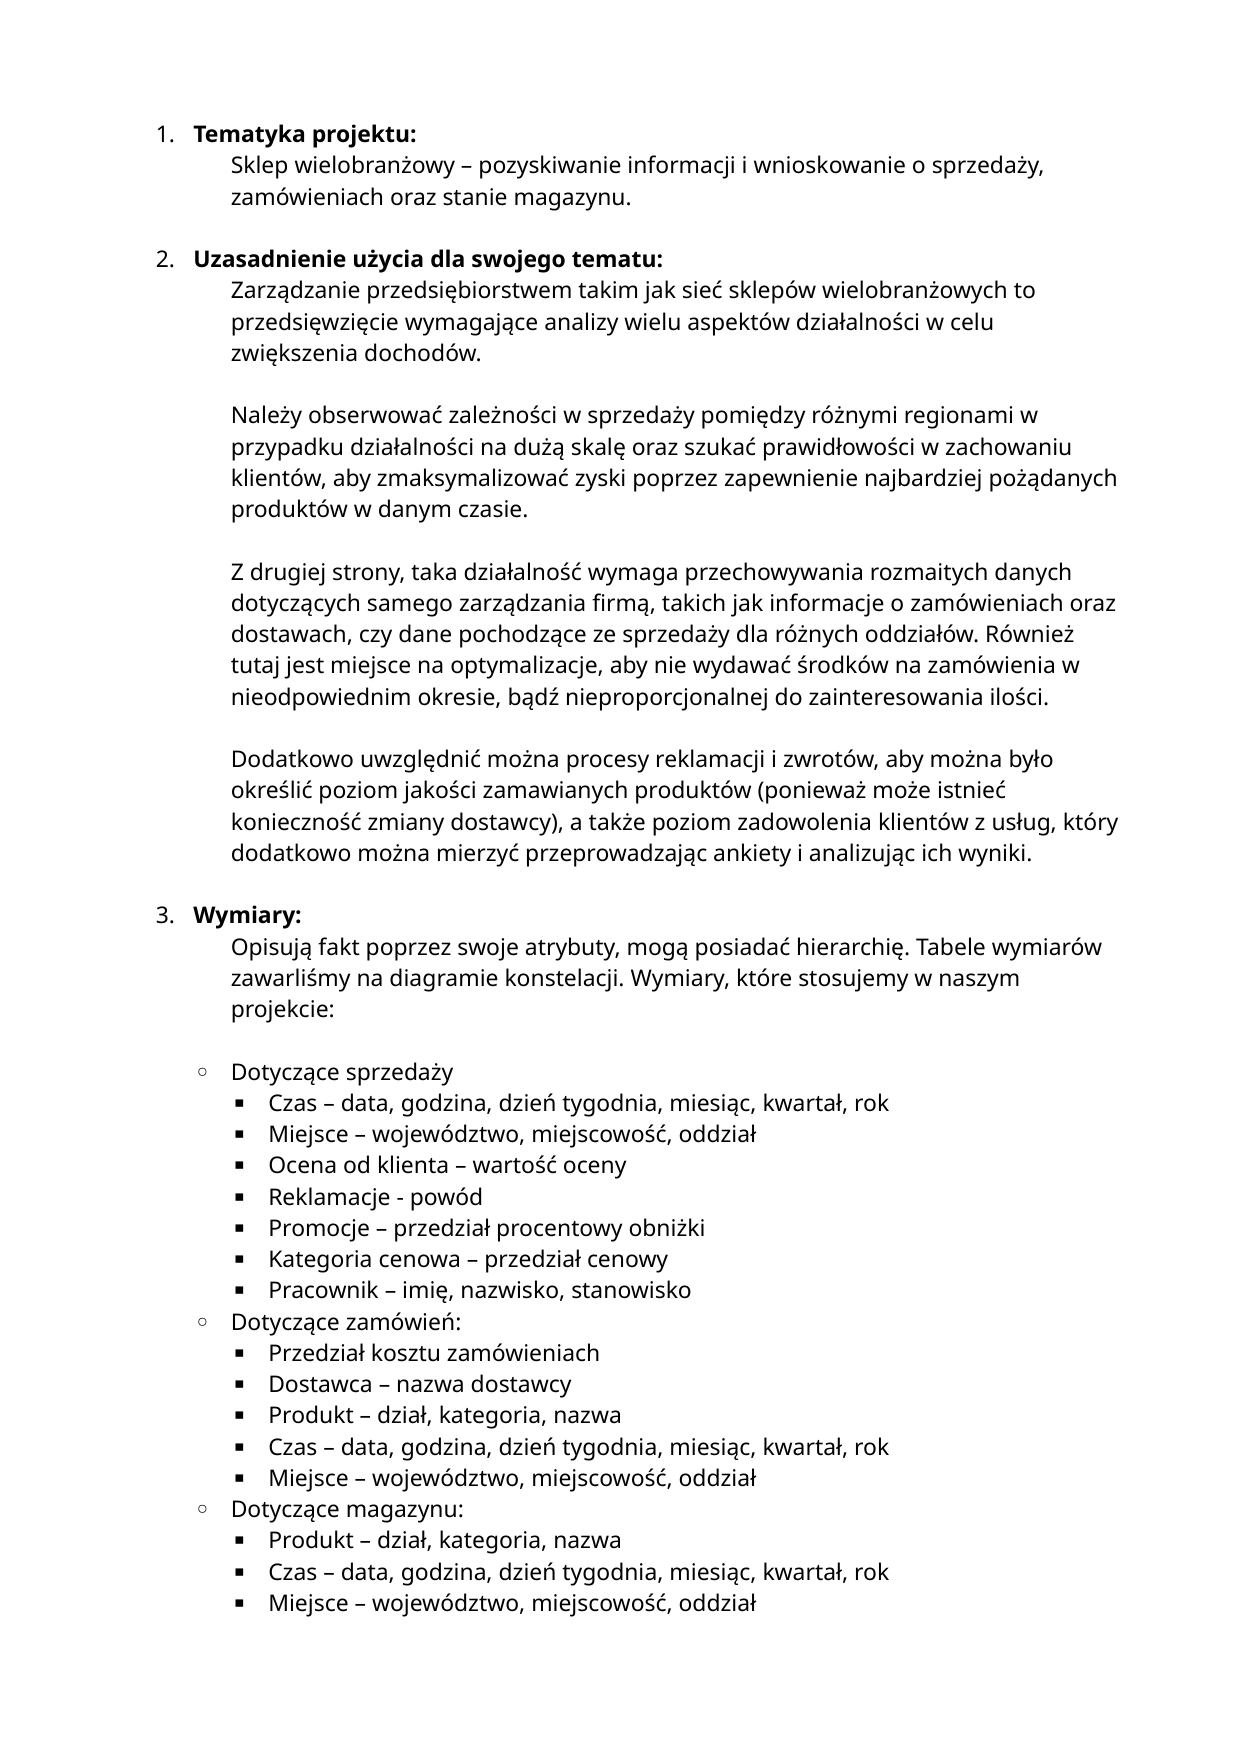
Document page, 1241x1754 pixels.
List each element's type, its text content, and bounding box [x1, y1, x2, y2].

list Kategoria cenowa – przedział cenowy [231, 1243, 1122, 1274]
list Promocje – przedział procentowy obniżki [231, 1212, 1122, 1243]
list Dotyczące sprzedaży [193, 1056, 1122, 1087]
list Dodatkowo uwzględnić można procesy reklamacji i zwrotów, aby można było określić poziom jakości zamawianych produktów (ponieważ może istnieć konieczność zmiany dostawcy), a także poziom zadowolenia klientów z usług, który dodatkowo można mierzyć przeprowadzając ankiety i analizując ich wyniki. [193, 743, 1122, 868]
list Wymiary: [156, 899, 1122, 931]
list Dostawca – nazwa dostawcy [231, 1368, 1122, 1399]
list Reklamacje - powód [231, 1181, 1122, 1212]
list Czas – data, godzina, dzień tygodnia, miesiąc, kwartał, rok [231, 1556, 1122, 1587]
list Przedział kosztu zamówieniach [231, 1337, 1122, 1368]
list Sklep wielobranżowy – pozyskiwanie informacji i wnioskowanie o sprzedaży, zamówieniach oraz stanie magazynu. [193, 149, 1122, 212]
list Pracownik – imię, nazwisko, stanowisko [231, 1274, 1122, 1306]
list Uzasadnienie użycia dla swojego tematu: [156, 243, 1122, 274]
list Czas – data, godzina, dzień tygodnia, miesiąc, kwartał, rok [231, 1087, 1122, 1118]
list Miejsce – województwo, miejscowość, oddział [231, 1462, 1122, 1493]
list Zarządzanie przedsiębiorstwem takim jak sieć sklepów wielobranżowych to przedsięwzięcie wymagające analizy wielu aspektów działalności w celu zwiększenia dochodów. [193, 274, 1122, 368]
list Z drugiej strony, taka działalność wymaga przechowywania rozmaitych danych dotyczących samego zarządzania firmą, takich jak informacje o zamówieniach oraz dostawach, czy dane pochodzące ze sprzedaży dla różnych oddziałów. Również tutaj jest miejsce na optymalizacje, aby nie wydawać środków na zamówienia w nieodpowiednim okresie, bądź nieproporcjonalnej do zainteresowania ilości. [193, 556, 1122, 712]
list Miejsce – województwo, miejscowość, oddział [231, 1118, 1122, 1149]
list Miejsce – województwo, miejscowość, oddział [231, 1587, 1122, 1618]
list Ocena od klienta – wartość oceny [231, 1149, 1122, 1181]
list Dotyczące magazynu: [193, 1493, 1122, 1524]
list Dotyczące zamówień: [193, 1306, 1122, 1337]
list Produkt – dział, kategoria, nazwa [231, 1399, 1122, 1431]
list Opisują fakt poprzez swoje atrybuty, mogą posiadać hierarchię. Tabele wymiarów zawarliśmy na diagramie konstelacji. Wymiary, które stosujemy w naszym projekcie: [193, 931, 1122, 1024]
list Czas – data, godzina, dzień tygodnia, miesiąc, kwartał, rok [231, 1431, 1122, 1462]
list Należy obserwować zależności w sprzedaży pomiędzy różnymi regionami w przypadku działalności na dużą skalę oraz szukać prawidłowości w zachowaniu klientów, aby zmaksymalizować zyski poprzez zapewnienie najbardziej pożądanych produktów w danym czasie. [193, 399, 1122, 524]
list Produkt – dział, kategoria, nazwa [231, 1524, 1122, 1556]
list Tematyka projektu: [156, 118, 1122, 149]
